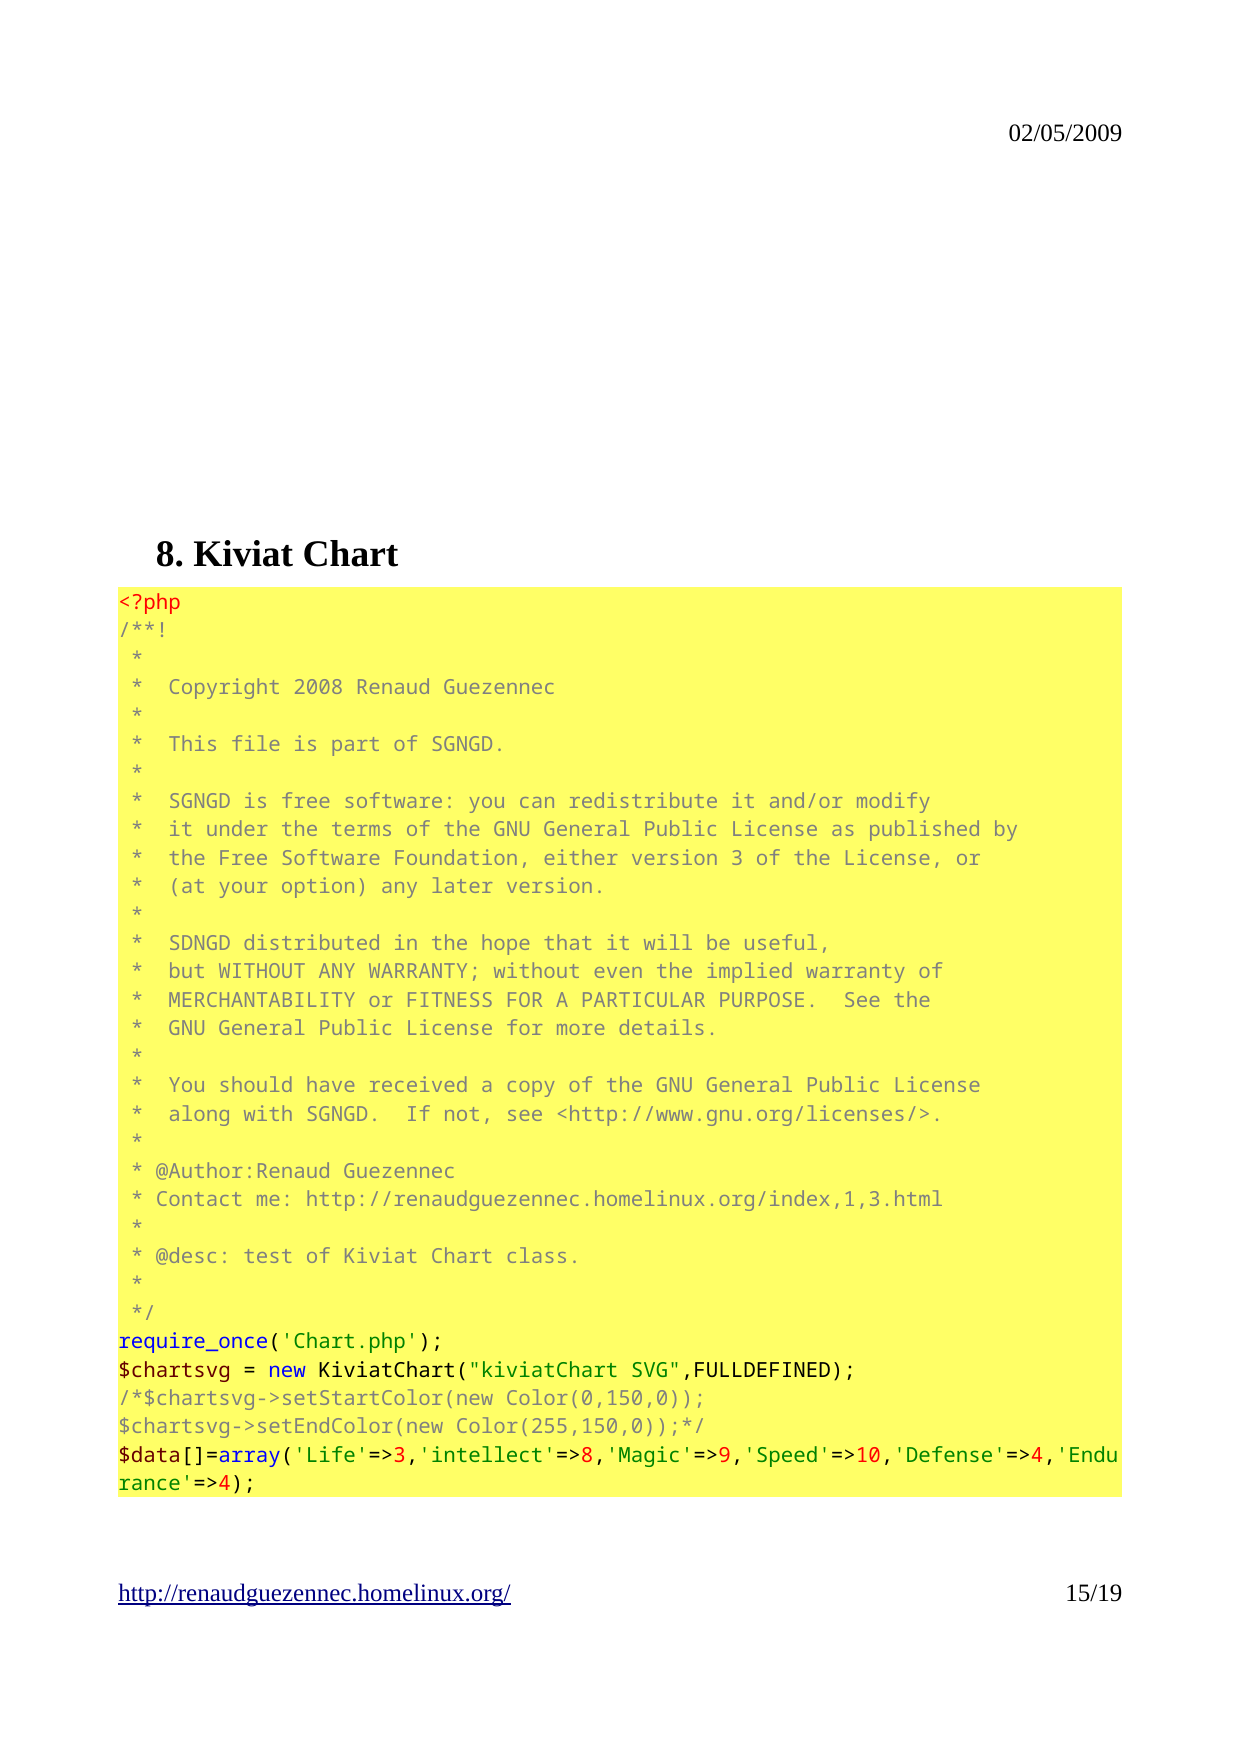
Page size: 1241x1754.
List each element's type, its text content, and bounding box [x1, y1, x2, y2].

text * it under the terms of the GNU General Public License as published by [118, 814, 1122, 843]
text require_once('Chart.php'); [118, 1326, 1122, 1355]
text * [118, 644, 1122, 672]
text * Copyright 2008 Renaud Guezennec [118, 672, 1122, 701]
text $chartsvg = new KiviatChart("kiviatChart SVG",FULLDEFINED); [118, 1355, 1122, 1383]
text * Contact me: http://renaudguezennec.homelinux.org/index,1,3.html [118, 1184, 1122, 1213]
text * but WITHOUT ANY WARRANTY; without even the implied warranty of [118, 957, 1122, 985]
text * @desc: test of Kiviat Chart class. [118, 1241, 1122, 1269]
text $data[]=array('Life'=>3,'intellect'=>8,'Magic'=>9,'Speed'=>10,'Defense'=>4,'Endurance'=>4); [118, 1440, 1122, 1497]
text * @Author:Renaud Guezennec [118, 1156, 1122, 1184]
text * the Free Software Foundation, either version 3 of the License, or [118, 843, 1122, 871]
text * GNU General Public License for more details. [118, 1013, 1122, 1042]
text * MERCHANTABILITY or FITNESS FOR A PARTICULAR PURPOSE. See the [118, 985, 1122, 1013]
text * [118, 1269, 1122, 1298]
text * [118, 758, 1122, 786]
text /*$chartsvg->setStartColor(new Color(0,150,0)); [118, 1383, 1122, 1412]
subtitle Kiviat Chart [156, 531, 1122, 574]
text * along with SGNGD. If not, see <http://www.gnu.org/licenses/>. [118, 1099, 1122, 1127]
text * [118, 1127, 1122, 1156]
text * SGNGD is free software: you can redistribute it and/or modify [118, 786, 1122, 814]
text * [118, 1213, 1122, 1241]
text * This file is part of SGNGD. [118, 729, 1122, 758]
text /**! [118, 615, 1122, 644]
text $chartsvg->setEndColor(new Color(255,150,0));*/ [118, 1412, 1122, 1440]
text * [118, 900, 1122, 928]
text * [118, 1042, 1122, 1070]
text * SDNGD distributed in the hope that it will be useful, [118, 928, 1122, 957]
text * You should have received a copy of the GNU General Public License [118, 1070, 1122, 1099]
text <?php [118, 587, 1122, 615]
text */ [118, 1298, 1122, 1326]
text * (at your option) any later version. [118, 871, 1122, 900]
text * [118, 701, 1122, 729]
